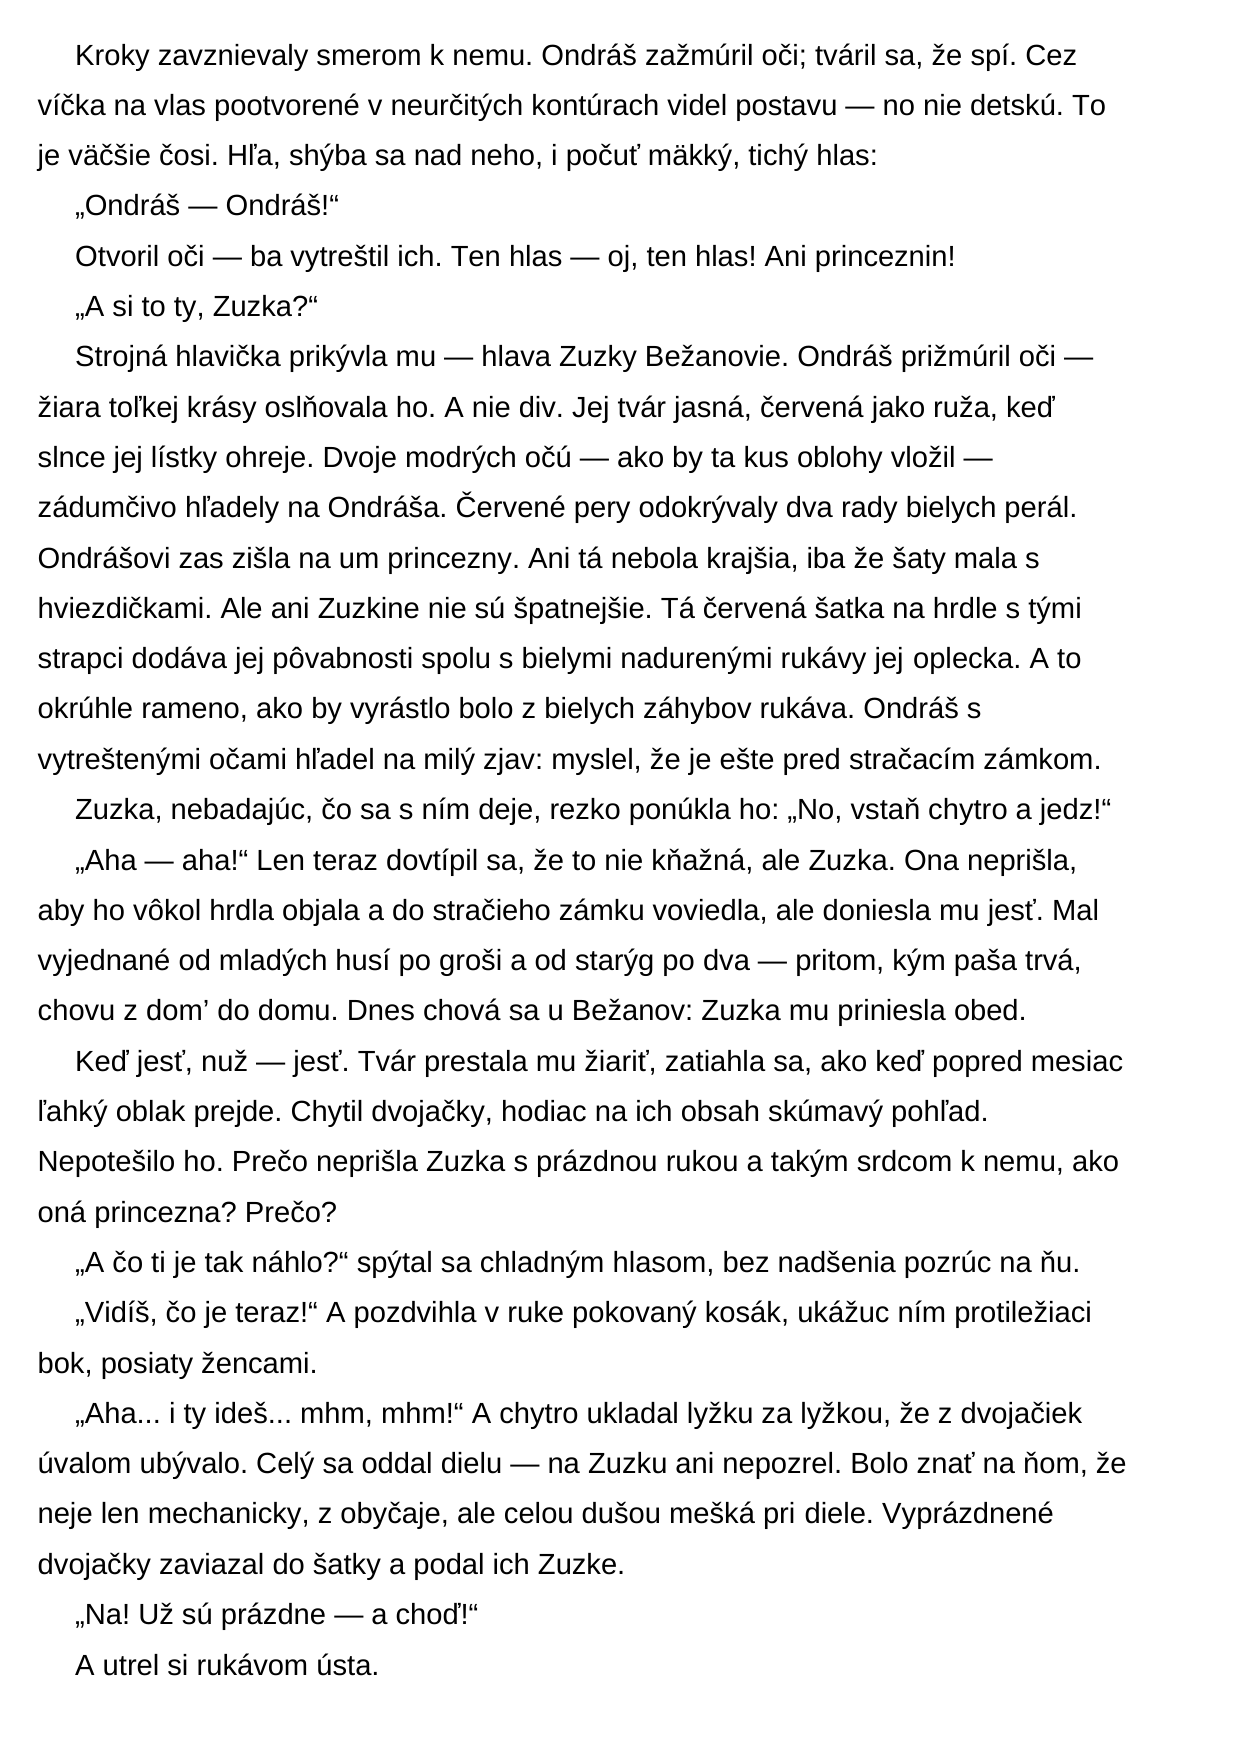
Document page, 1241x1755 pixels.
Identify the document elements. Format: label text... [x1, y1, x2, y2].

text Strojná hlavička prikývla mu — hlava Zuzky Bežanovie. Ondráš prižmúril oči — žiara toľkej krásy oslňovala ho. A nie div. Jej tvár jasná, červená jako ruža, keď slnce jej lístky ohreje. Dvoje modrých očú — ako by ta kus oblohy vložil — zádumčivo hľadely na Ondráša. Červené pery odokrývaly dva rady bielych perál. Ondrášovi zas zišla na um princezny. Ani tá nebola krajšia, iba že šaty mala s hviezdičkami. Ale ani Zuzkine nie sú špatnejšie. Tá červená šatka na hrdle s tými strapci dodáva jej pôvabnosti spolu s bielymi nadurenými rukávy jej oplecka. A to okrúhle rameno, ako by vyrástlo bolo z bielych záhybov rukáva. Ondráš s vytreštenými očami hľadel na milý zjav: myslel, že je ešte pred stračacím zámkom. [37, 339, 1130, 775]
text „Vidíš, čo je teraz!“ A pozdvihla v ruke pokovaný kosák, ukážuc ním protiležiaci bok, posiaty žencami. [37, 1295, 1130, 1379]
text „A si to ty, Zuzka?“ [37, 289, 1130, 323]
text Keď jesť, nuž — jesť. Tvár prestala mu žiariť, zatiahla sa, ako keď popred mesiac ľahký oblak prejde. Chytil dvojačky, hodiac na ich obsah skúmavý pohľad. Nepotešilo ho. Prečo neprišla Zuzka s prázdnou rukou a takým srdcom k nemu, ako oná princezna? Prečo? [37, 1044, 1130, 1228]
text „A čo ti je tak náhlo?“ spýtal sa chladným hlasom, bez nadšenia pozrúc na ňu. [37, 1245, 1130, 1278]
text „Ondráš — Ondráš!“ [37, 188, 1130, 222]
text „Na! Už sú prázdne — a choď!“ [37, 1597, 1130, 1631]
text A utrel si rukávom ústa. [37, 1647, 1130, 1681]
text Kroky zavznievaly smerom k nemu. Ondráš zažmúril oči; tváril sa, že spí. Cez víčka na vlas pootvorené v neurčitých kontúrach videl postavu — no nie detskú. To je väčšie čosi. Hľa, shýba sa nad neho, i počuť mäkký, tichý hlas: [37, 37, 1130, 172]
text „Aha — aha!“ Len teraz dovtípil sa, že to nie kňažná, ale Zuzka. Ona neprišla, aby ho vôkol hrdla objala a do stračieho zámku voviedla, ale doniesla mu jesť. Mal vyjednané od mladých husí po groši a od starýg po dva — pritom, kým paša trvá, chovu z dom’ do domu. Dnes chová sa u Bežanov: Zuzka mu priniesla obed. [37, 842, 1130, 1027]
text Otvoril oči — ba vytreštil ich. Ten hlas — oj, ten hlas! Ani princeznin! [37, 239, 1130, 272]
text „Aha... i ty ideš... mhm, mhm!“ A chytro ukladal lyžku za lyžkou, že z dvojačiek úvalom ubývalo. Celý sa oddal dielu — na Zuzku ani nepozrel. Bolo znať na ňom, že neje len mechanicky, z obyčaje, ale celou dušou mešká pri diele. Vyprázdnené dvojačky zaviazal do šatky a podal ich Zuzke. [37, 1396, 1130, 1580]
text Zuzka, nebadajúc, čo sa s ním deje, rezko ponúkla ho: „No, vstaň chytro a jedz!“ [37, 792, 1130, 826]
